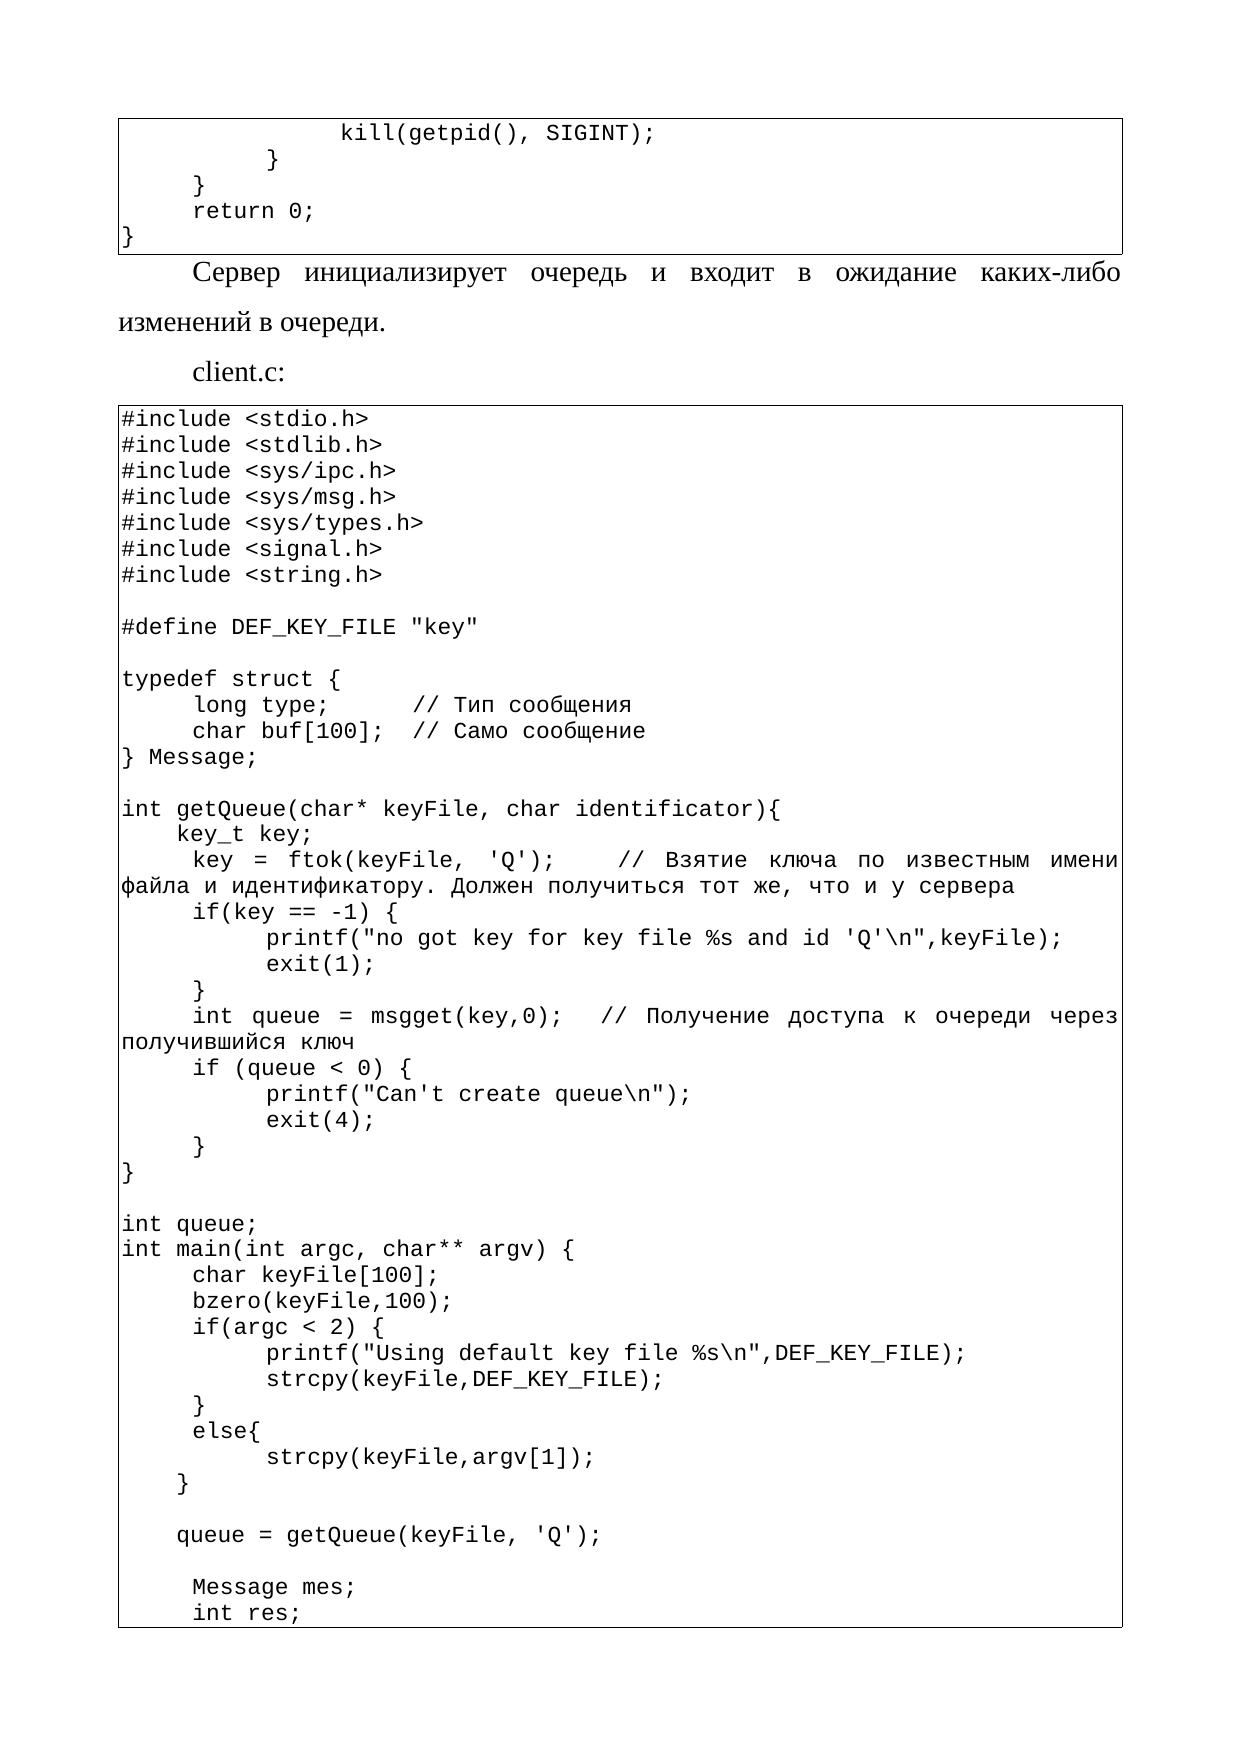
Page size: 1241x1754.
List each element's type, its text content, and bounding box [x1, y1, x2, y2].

text exit(1); [119, 949, 1122, 975]
text #include <sys/ipc.h> [119, 457, 1122, 483]
text #include <sys/msg.h> [119, 483, 1122, 508]
text key = ftok(keyFile, 'Q'); // Взятие ключа по известным имени файла и идентификатору. Должен получиться тот же, что и у сервера [119, 846, 1122, 898]
text #include <string.h> [119, 560, 1122, 589]
text } [119, 144, 1122, 170]
text int main(int argc, char** argv) { [119, 1235, 1122, 1261]
text int queue; [119, 1209, 1122, 1235]
text typedef struct { [119, 664, 1122, 690]
text queue = getQueue(keyFile, 'Q'); [119, 1520, 1122, 1549]
text key_t key; [119, 820, 1122, 846]
text } [119, 1131, 1122, 1157]
text strcpy(keyFile,argv[1]); [119, 1442, 1122, 1468]
text #include <signal.h> [119, 534, 1122, 560]
text if(argc < 2) { [119, 1313, 1122, 1338]
text } [119, 222, 1122, 254]
text kill(getpid(), SIGINT); [119, 119, 1122, 144]
text int queue = msgget(key,0); // Получение доступа к очереди через получившийся ключ [119, 1001, 1122, 1053]
text } [119, 1468, 1122, 1497]
text #include <sys/types.h> [119, 508, 1122, 534]
text #define DEF_KEY_FILE "key" [119, 612, 1122, 641]
text printf("Using default key file %s\n",DEF_KEY_FILE); [119, 1338, 1122, 1364]
text } [119, 1157, 1122, 1186]
text if(key == -1) { [119, 898, 1122, 923]
text int res; [119, 1598, 1122, 1627]
text char buf[100]; // Само сообщение [119, 716, 1122, 742]
text if (queue < 0) { [119, 1053, 1122, 1079]
text } [119, 1390, 1122, 1416]
text exit(4); [119, 1105, 1122, 1131]
text printf("no got key for key file %s and id 'Q'\n",keyFile); [119, 923, 1122, 949]
text strcpy(keyFile,DEF_KEY_FILE); [119, 1364, 1122, 1390]
text } [119, 170, 1122, 196]
text char keyFile[100]; [119, 1261, 1122, 1287]
text } [119, 975, 1122, 1001]
text Message mes; [119, 1572, 1122, 1598]
text int getQueue(char* keyFile, char identificator){ [119, 794, 1122, 820]
text long type; // Тип сообщения [119, 690, 1122, 716]
text Сервер инициализирует очередь и входит в ожидание каких-либо изменений в очереди. [118, 255, 1122, 338]
text else{ [119, 1416, 1122, 1442]
text #include <stdio.h> [119, 406, 1122, 431]
text #include <stdlib.h> [119, 431, 1122, 457]
text } Message; [119, 742, 1122, 771]
text bzero(keyFile,100); [119, 1287, 1122, 1313]
text return 0; [119, 196, 1122, 222]
text client.c: [118, 354, 1122, 388]
text printf("Can't create queue\n"); [119, 1079, 1122, 1105]
